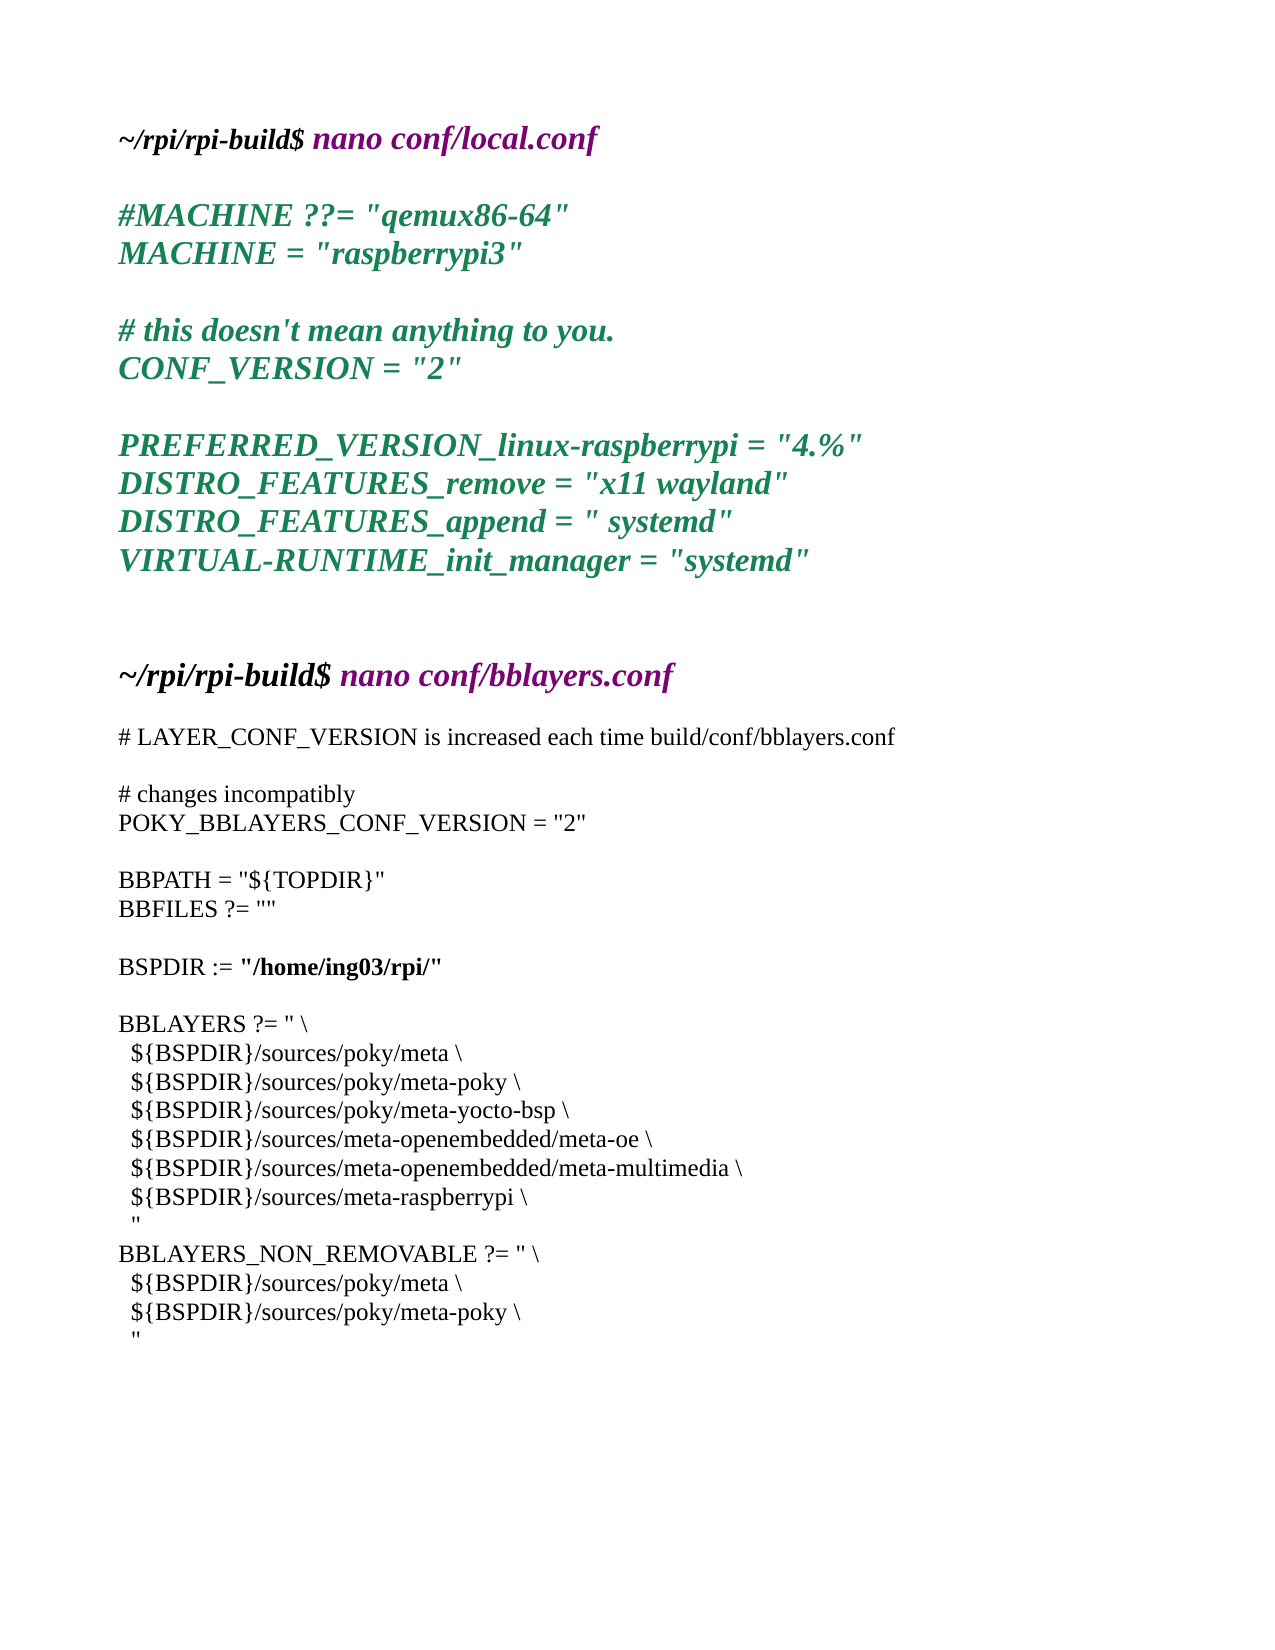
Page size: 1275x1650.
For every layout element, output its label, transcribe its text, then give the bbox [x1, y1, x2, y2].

text ${BSPDIR}/sources/meta-raspberrypi \ [118, 1182, 1157, 1211]
text #MACHINE ??= "qemux86-64" [118, 195, 1157, 233]
text BBLAYERS ?= " \ [118, 1009, 1157, 1038]
text ${BSPDIR}/sources/poky/meta-yocto-bsp \ [118, 1096, 1157, 1124]
text # LAYER_CONF_VERSION is increased each time build/conf/bblayers.conf [118, 722, 1157, 751]
text DISTRO_FEATURES_remove = "x11 wayland" [118, 463, 1157, 501]
text DISTRO_FEATURES_append = " systemd" [118, 501, 1157, 540]
text BBFILES ?= "" [118, 894, 1157, 923]
text PREFERRED_VERSION_linux-raspberrypi = "4.%" [118, 425, 1157, 463]
text POKY_BBLAYERS_CONF_VERSION = "2" [118, 808, 1157, 837]
text ${BSPDIR}/sources/meta-openembedded/meta-multimedia \ [118, 1153, 1157, 1182]
text " [118, 1326, 1157, 1354]
text ~/rpi/rpi-build$ nano conf/local.conf [118, 118, 1157, 156]
text BBPATH = "${TOPDIR}" [118, 866, 1157, 894]
text CONF_VERSION = "2" [118, 348, 1157, 386]
text ~/rpi/rpi-build$ nano conf/bblayers.conf [118, 655, 1157, 693]
text VIRTUAL-RUNTIME_init_manager = "systemd" [118, 540, 1157, 578]
text BSPDIR := "/home/ing03/rpi/" [118, 952, 1157, 981]
text MACHINE = "raspberrypi3" [118, 233, 1157, 271]
text ${BSPDIR}/sources/meta-openembedded/meta-oe \ [118, 1124, 1157, 1153]
text ${BSPDIR}/sources/poky/meta \ [118, 1038, 1157, 1067]
text ${BSPDIR}/sources/poky/meta \ [118, 1268, 1157, 1297]
text " [118, 1211, 1157, 1239]
text BBLAYERS_NON_REMOVABLE ?= " \ [118, 1239, 1157, 1268]
text # changes incompatibly [118, 779, 1157, 808]
text ${BSPDIR}/sources/poky/meta-poky \ [118, 1067, 1157, 1096]
text # this doesn't mean anything to you. [118, 310, 1157, 348]
text ${BSPDIR}/sources/poky/meta-poky \ [118, 1297, 1157, 1326]
